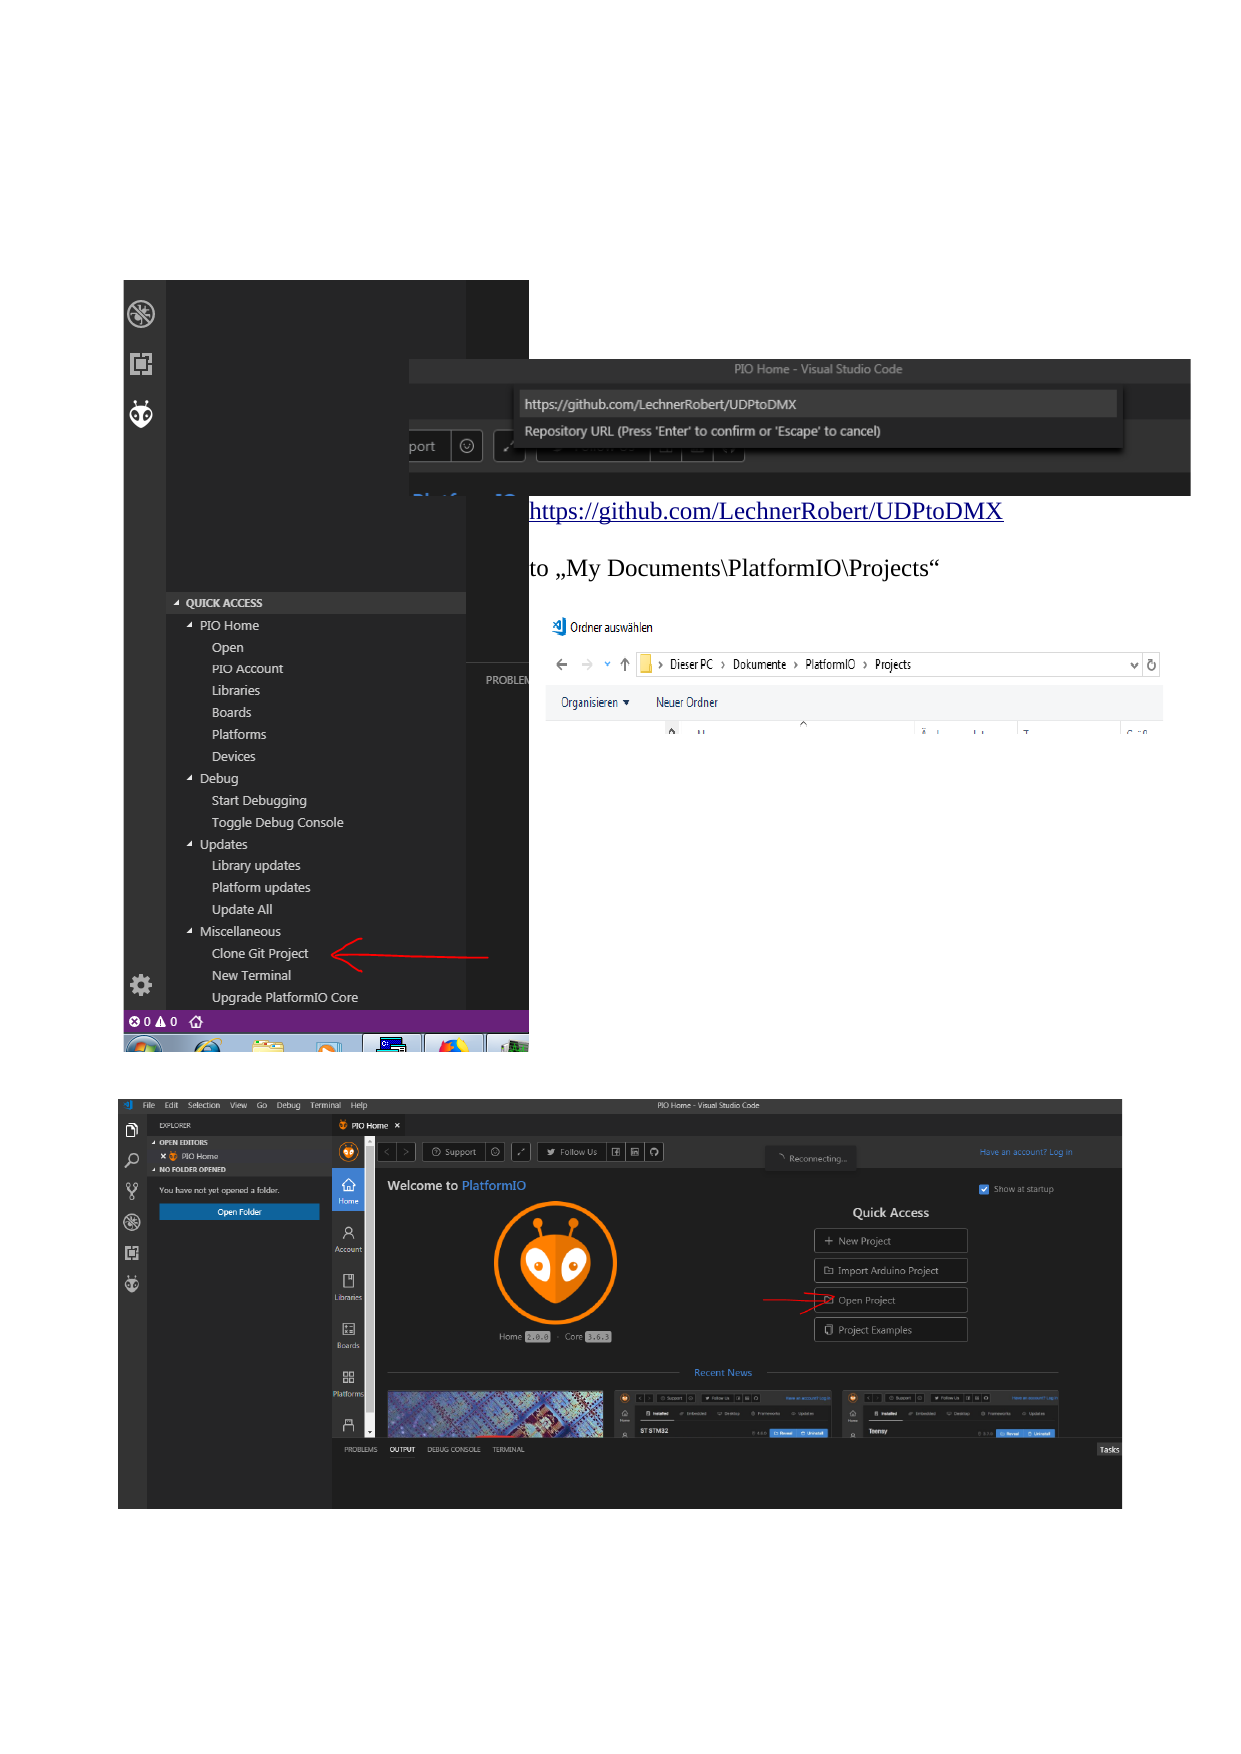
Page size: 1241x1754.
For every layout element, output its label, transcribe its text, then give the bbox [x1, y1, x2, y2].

text [529, 348, 1122, 359]
text https://github.com/LechnerRobert/UDPtoDMX [529, 496, 1122, 525]
picture [118, 1099, 1123, 1509]
text to „My Documents\PlatformIO\Projects“ [529, 553, 1122, 582]
picture [545, 612, 1164, 734]
text [118, 348, 123, 525]
picture [123, 280, 1191, 1052]
